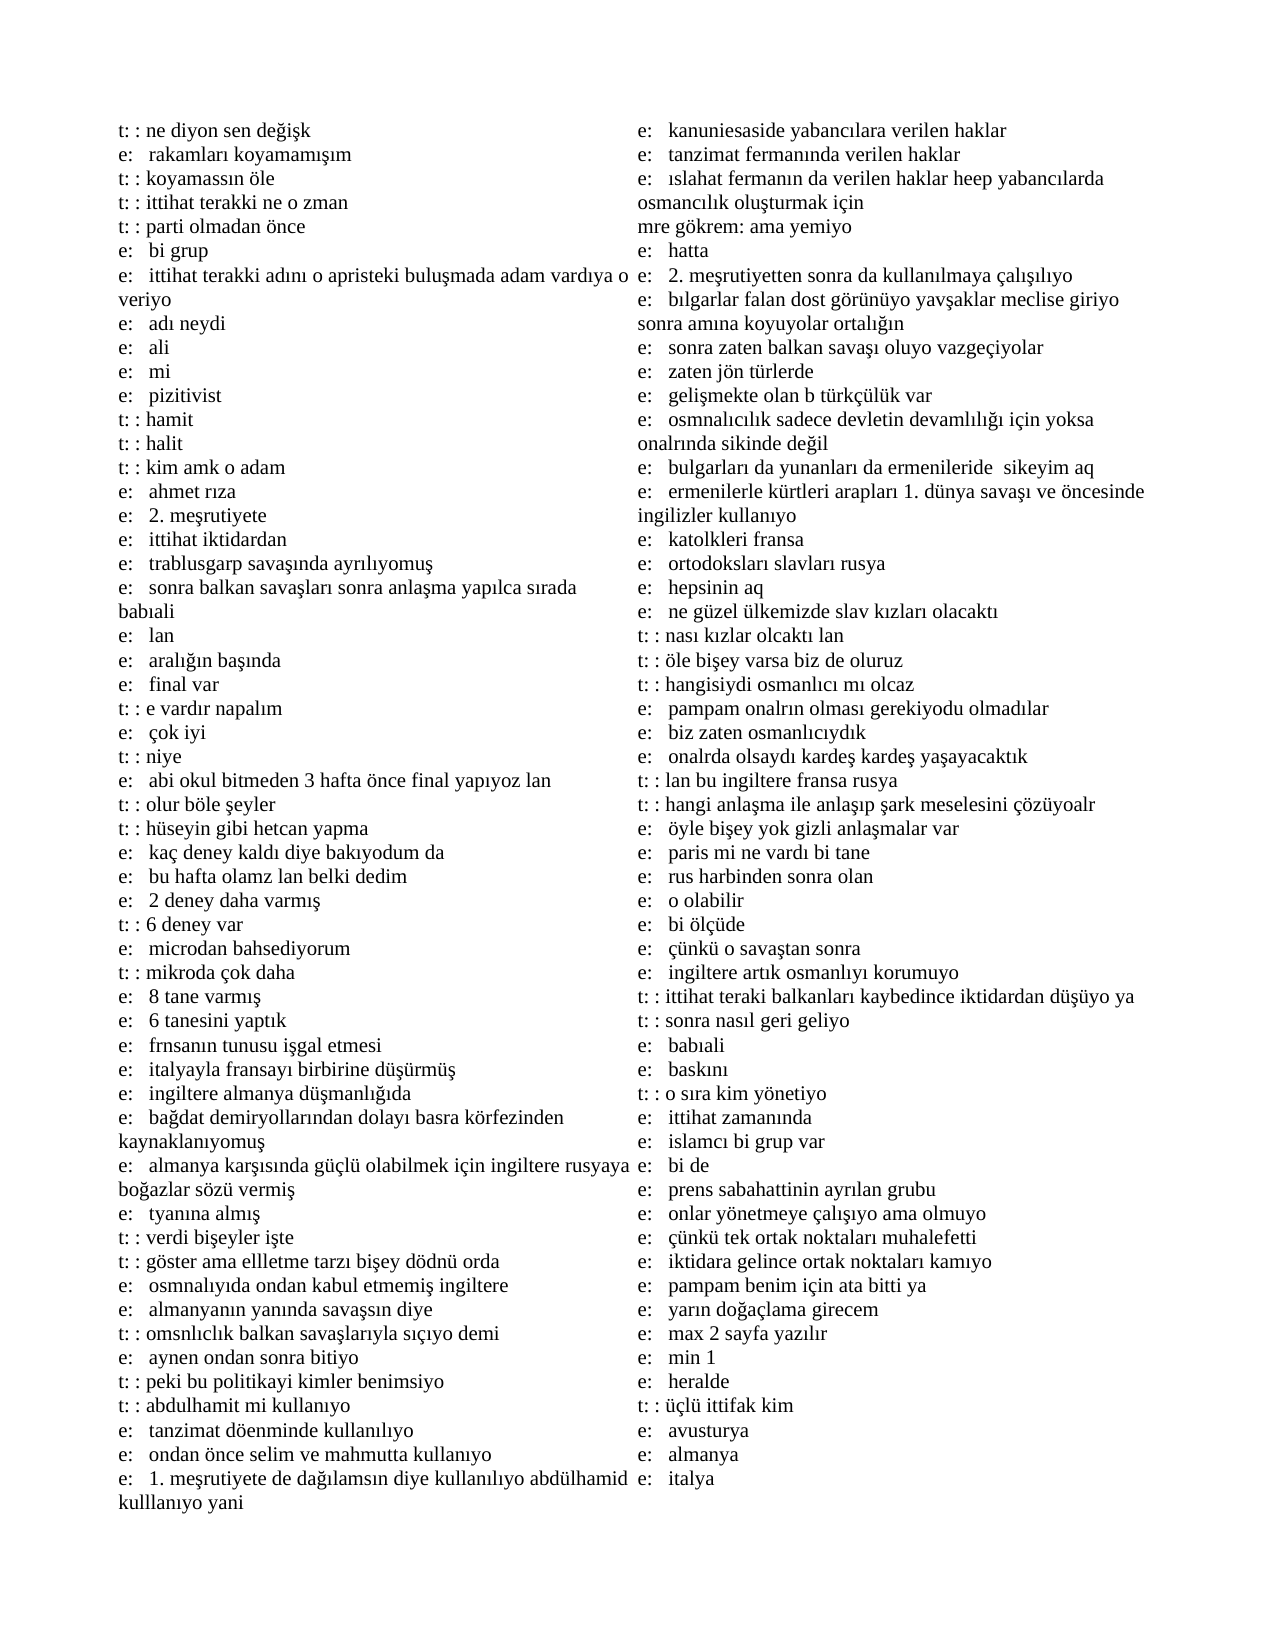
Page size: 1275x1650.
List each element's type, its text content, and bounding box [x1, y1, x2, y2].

text e: zaten jön türlerde [637, 359, 1157, 383]
text e: ittihat terakki adını o apristeki buluşmada adam vardıya o veriyo [118, 262, 637, 311]
text t: : hüseyin gibi hetcan yapma [118, 816, 637, 840]
text e: çünkü o savaştan sonra [637, 936, 1157, 960]
text e: 6 tanesini yaptık [118, 1008, 637, 1032]
text t: : kim amk o adam [118, 455, 637, 479]
text e: osmnalıcılık sadece devletin devamlılığı için yoksa onalrında sikinde değil [637, 407, 1157, 455]
text t: : nası kızlar olcaktı lan [637, 623, 1157, 647]
text e: rus harbinden sonra olan [637, 864, 1157, 888]
text t: : ne diyon sen değişk [118, 118, 637, 142]
text t: : öle bişey varsa biz de oluruz [637, 647, 1157, 672]
text e: pampam benim için ata bitti ya [637, 1273, 1157, 1297]
text e: bağdat demiryollarından dolayı basra körfezinden kaynaklanıyomuş [118, 1105, 637, 1153]
text e: adı neydi [118, 311, 637, 335]
text e: almanya karşısında güçlü olabilmek için ingiltere rusyaya boğazlar sözü vermiş [118, 1153, 637, 1201]
text e: bulgarları da yunanları da ermenileride sikeyim aq [637, 455, 1157, 479]
text t: : üçlü ittifak kim [637, 1393, 1157, 1417]
text e: kanuniesaside yabancılara verilen haklar [637, 118, 1157, 142]
text e: bi grup [118, 238, 637, 262]
text e: bılgarlar falan dost görünüyo yavşaklar meclise giriyo sonra amına koyuyolar ortalığın [637, 287, 1157, 335]
text e: onlar yönetmeye çalışıyo ama olmuyo [637, 1201, 1157, 1225]
text e: trablusgarp savaşında ayrılıyomuş [118, 551, 637, 575]
text e: almanya [637, 1442, 1157, 1466]
text t: : hamit [118, 407, 637, 431]
text mre gökrem: ama yemiyo [637, 214, 1157, 238]
text e: islamcı bi grup var [637, 1129, 1157, 1153]
text e: tanzimat fermanında verilen haklar [637, 142, 1157, 166]
text t: : olur böle şeyler [118, 792, 637, 816]
text e: onalrda olsaydı kardeş kardeş yaşayacaktık [637, 744, 1157, 768]
text e: ali [118, 335, 637, 359]
text t: : göster ama ellletme tarzı bişey dödnü orda [118, 1249, 637, 1273]
text e: öyle bişey yok gizli anlaşmalar var [637, 816, 1157, 840]
text e: aynen ondan sonra bitiyo [118, 1345, 637, 1369]
text e: 2. meşrutiyetten sonra da kullanılmaya çalışılıyo [637, 262, 1157, 287]
text t: : omsnlıclık balkan savaşlarıyla sıçıyo demi [118, 1321, 637, 1345]
text t: : verdi bişeyler işte [118, 1225, 637, 1249]
text e: 8 tane varmış [118, 984, 637, 1008]
text t: : lan bu ingiltere fransa rusya [637, 768, 1157, 792]
text t: : ittihat teraki balkanları kaybedince iktidardan düşüyo ya [637, 984, 1157, 1008]
text e: ondan önce selim ve mahmutta kullanıyo [118, 1442, 637, 1466]
text e: baskını [637, 1057, 1157, 1081]
text e: prens sabahattinin ayrılan grubu [637, 1177, 1157, 1201]
text e: ittihat zamanında [637, 1105, 1157, 1129]
text e: avusturya [637, 1417, 1157, 1442]
text e: ıslahat fermanın da verilen haklar heep yabancılarda osmancılık oluşturmak için [637, 166, 1157, 214]
text e: heralde [637, 1369, 1157, 1393]
text e: sonra zaten balkan savaşı oluyo vazgeçiyolar [637, 335, 1157, 359]
text e: bi ölçüde [637, 912, 1157, 936]
text e: 2 deney daha varmış [118, 888, 637, 912]
text e: italyayla fransayı birbirine düşürmüş [118, 1057, 637, 1081]
text e: çok iyi [118, 720, 637, 744]
text e: final var [118, 672, 637, 696]
text t: : sonra nasıl geri geliyo [637, 1008, 1157, 1032]
text e: ingiltere artık osmanlıyı korumuyo [637, 960, 1157, 984]
text e: yarın doğaçlama girecem [637, 1297, 1157, 1321]
text t: : mikroda çok daha [118, 960, 637, 984]
text e: iktidara gelince ortak noktaları kamıyo [637, 1249, 1157, 1273]
text t: : peki bu politikayi kimler benimsiyo [118, 1369, 637, 1393]
text e: babıali [637, 1032, 1157, 1057]
text e: ortodoksları slavları rusya [637, 551, 1157, 575]
text e: 2. meşrutiyete [118, 503, 637, 527]
text e: bu hafta olamz lan belki dedim [118, 864, 637, 888]
text e: hepsinin aq [637, 575, 1157, 599]
text e: sonra balkan savaşları sonra anlaşma yapılca sırada babıali [118, 575, 637, 623]
text e: microdan bahsediyorum [118, 936, 637, 960]
text t: : o sıra kim yönetiyo [637, 1081, 1157, 1105]
text e: max 2 sayfa yazılır [637, 1321, 1157, 1345]
text e: kaç deney kaldı diye bakıyodum da [118, 840, 637, 864]
text t: : ittihat terakki ne o zman [118, 190, 637, 214]
text t: : parti olmadan önce [118, 214, 637, 238]
text e: italya [637, 1466, 1157, 1490]
text e: lan [118, 623, 637, 647]
text e: ingiltere almanya düşmanlığıda [118, 1081, 637, 1105]
text e: abi okul bitmeden 3 hafta önce final yapıyoz lan [118, 768, 637, 792]
text e: ittihat iktidardan [118, 527, 637, 551]
text t: : e vardır napalım [118, 696, 637, 720]
text e: ermenilerle kürtleri arapları 1. dünya savaşı ve öncesinde ingilizler kullanıyo [637, 479, 1157, 527]
text e: almanyanın yanında savaşsın diye [118, 1297, 637, 1321]
text t: : abdulhamit mi kullanıyo [118, 1393, 637, 1417]
text t: : halit [118, 431, 637, 455]
text e: ahmet rıza [118, 479, 637, 503]
text e: o olabilir [637, 888, 1157, 912]
text t: : hangi anlaşma ile anlaşıp şark meselesini çözüyoalr [637, 792, 1157, 816]
text e: min 1 [637, 1345, 1157, 1369]
text e: 1. meşrutiyete de dağılamsın diye kullanılıyo abdülhamid kulllanıyo yani [118, 1466, 637, 1514]
text t: : koyamassın öle [118, 166, 637, 190]
text e: tyanına almış [118, 1201, 637, 1225]
text t: : 6 deney var [118, 912, 637, 936]
text e: tanzimat döenminde kullanılıyo [118, 1417, 637, 1442]
text t: : niye [118, 744, 637, 768]
text e: çünkü tek ortak noktaları muhalefetti [637, 1225, 1157, 1249]
text e: ne güzel ülkemizde slav kızları olacaktı [637, 599, 1157, 623]
text e: gelişmekte olan b türkçülük var [637, 383, 1157, 407]
text e: osmnalıyıda ondan kabul etmemiş ingiltere [118, 1273, 637, 1297]
text e: pizitivist [118, 383, 637, 407]
text e: bi de [637, 1153, 1157, 1177]
text t: : hangisiydi osmanlıcı mı olcaz [637, 672, 1157, 696]
text e: rakamları koyamamışım [118, 142, 637, 166]
text e: biz zaten osmanlıcıydık [637, 720, 1157, 744]
text e: katolkleri fransa [637, 527, 1157, 551]
text e: frnsanın tunusu işgal etmesi [118, 1032, 637, 1057]
text e: hatta [637, 238, 1157, 262]
text e: paris mi ne vardı bi tane [637, 840, 1157, 864]
text e: mi [118, 359, 637, 383]
text e: aralığın başında [118, 647, 637, 672]
text e: pampam onalrın olması gerekiyodu olmadılar [637, 696, 1157, 720]
